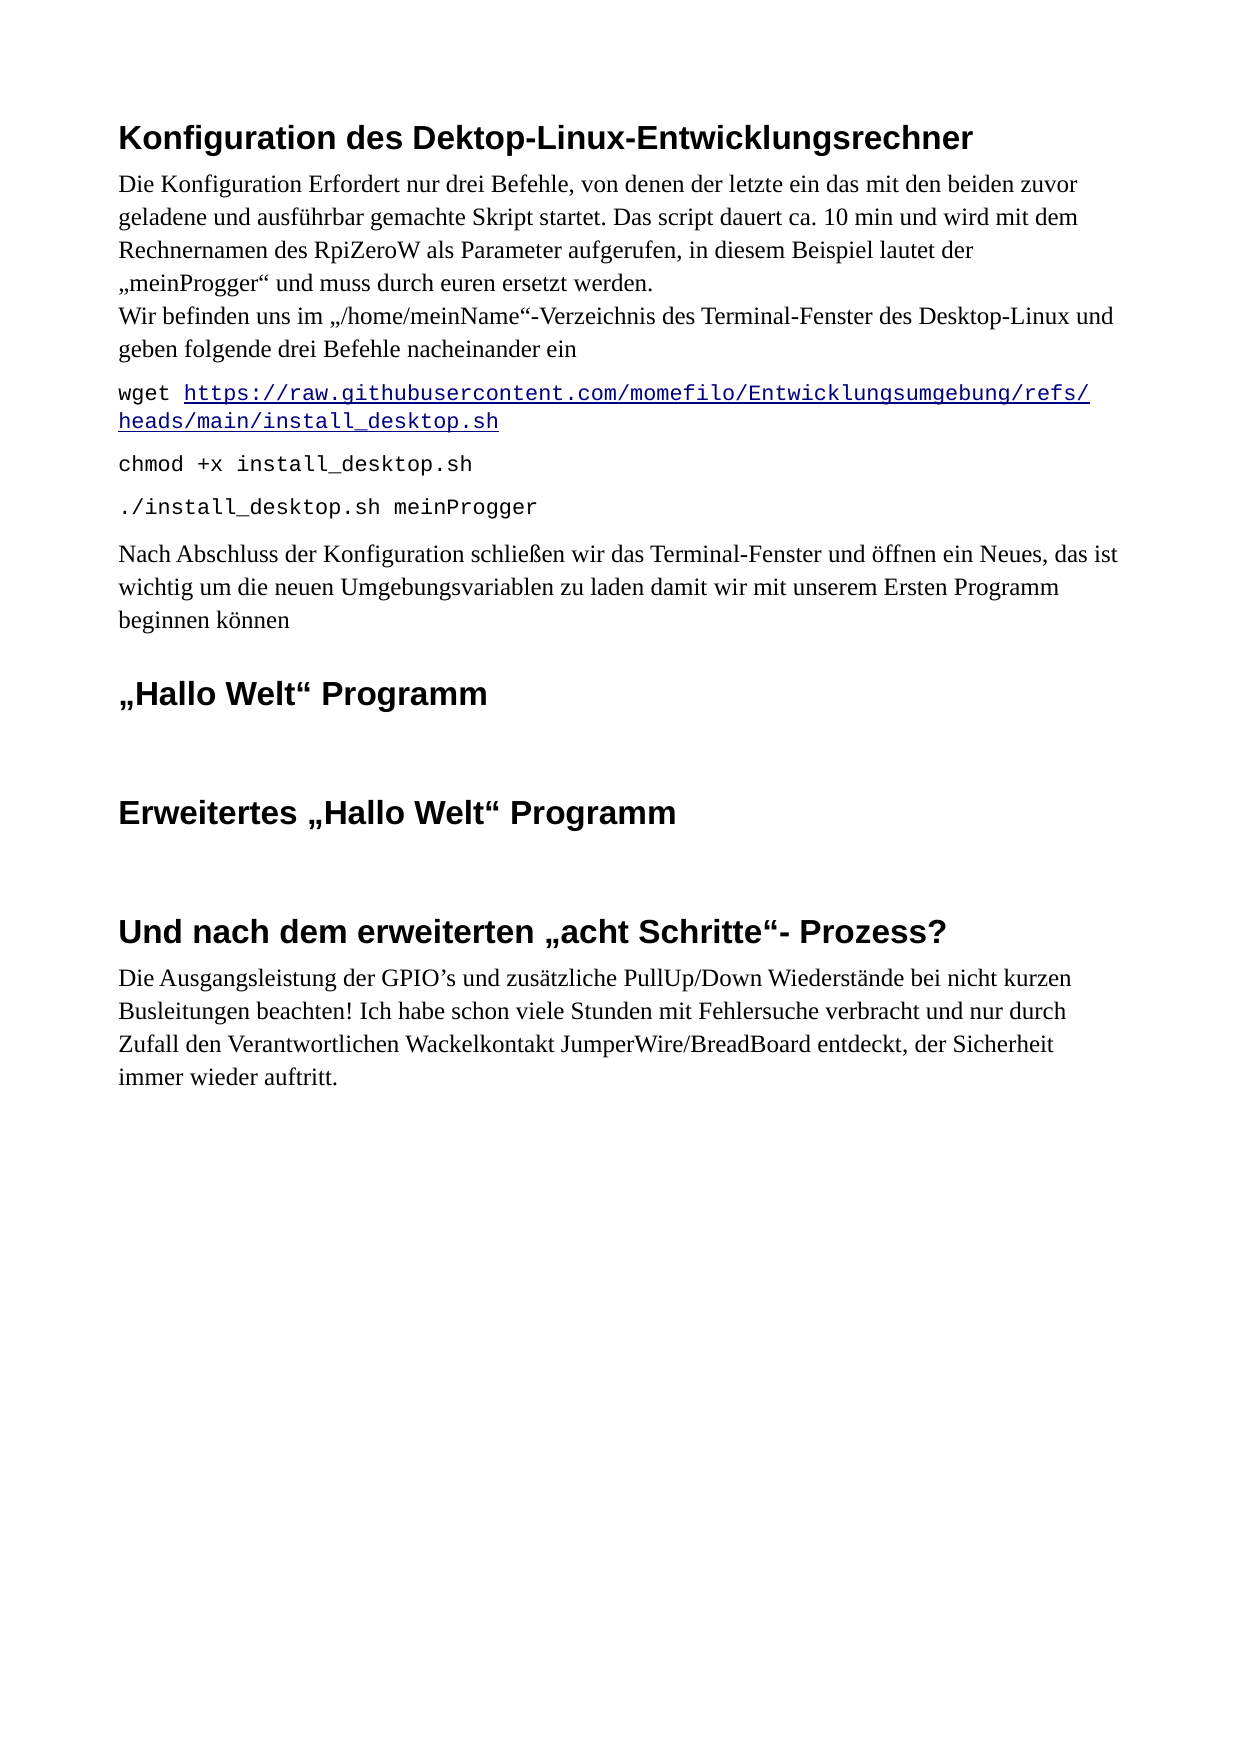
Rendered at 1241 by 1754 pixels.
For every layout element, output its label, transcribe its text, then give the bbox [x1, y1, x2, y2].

subtitle „Hallo Welt“ Programm [118, 674, 1122, 712]
text chmod +x install_desktop.sh [118, 453, 1122, 478]
text Die Konfiguration Erfordert nur drei Befehle, von denen der letzte ein das mit den beiden zuvor geladene und ausführbar gemachte Skript startet. Das script dauert ca. 10 min und wird mit dem Rechnernamen des RpiZeroW als Parameter aufgerufen, in diesem Beispiel lautet der „meinProgger“ und muss durch euren ersetzt werden. Wir befinden uns im „/home/meinName“-Verzeichnis des Terminal-Fenster des Desktop-Linux und geben folgende drei Befehle nacheinander ein [118, 169, 1122, 363]
text Nach Abschluss der Konfiguration schließen wir das Terminal-Fenster und öffnen ein Neues, das ist wichtig um die neuen Umgebungsvariablen zu laden damit wir mit unserem Ersten Programm beginnen können [118, 539, 1122, 634]
subtitle Konfiguration des Dektop-Linux-Entwicklungsrechner [118, 118, 1122, 157]
text ./install_desktop.sh meinProgger [118, 496, 1122, 521]
subtitle Erweitertes „Hallo Welt“ Programm [118, 793, 1122, 832]
subtitle Und nach dem erweiterten „acht Schritte“- Prozess? [118, 912, 1122, 951]
text wget https://raw.githubusercontent.com/momefilo/Entwicklungsumgebung/refs/heads/main/install_desktop.sh [118, 382, 1122, 435]
text Die Ausgangsleistung der GPIO’s und zusätzliche PullUp/Down Wiederstände bei nicht kurzen Busleitungen beachten! Ich habe schon viele Stunden mit Fehlersuche verbracht und nur durch Zufall den Verantwortlichen Wackelkontakt JumperWire/BreadBoard entdeckt, der Sicherheit immer wieder auftritt. [118, 963, 1122, 1091]
